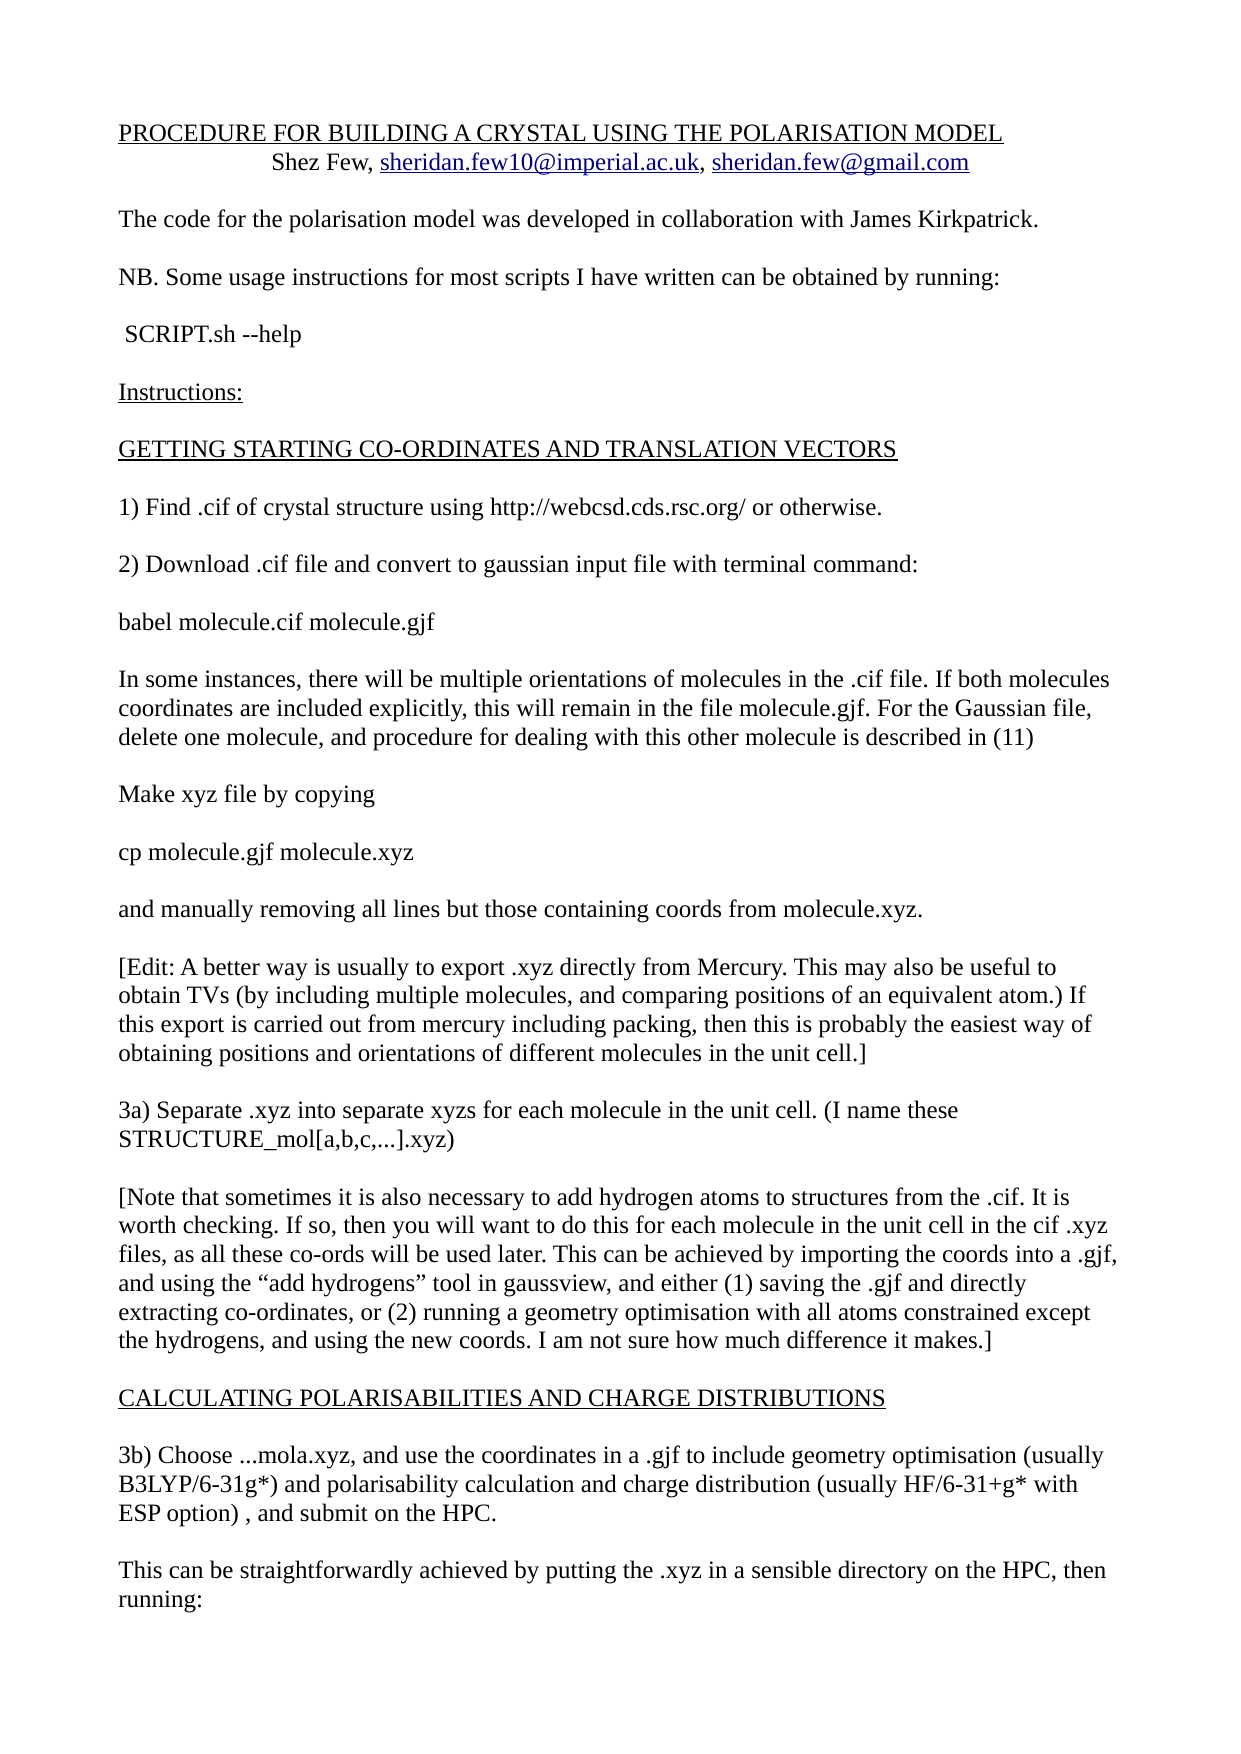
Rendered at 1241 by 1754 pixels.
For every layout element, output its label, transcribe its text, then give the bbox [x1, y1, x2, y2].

text 2) Download .cif file and convert to gaussian input file with terminal command: [118, 549, 1122, 578]
text [Edit: A better way is usually to export .xyz directly from Mercury. This may also be useful to obtain TVs (by including multiple molecules, and comparing positions of an equivalent atom.) If this export is carried out from mercury including packing, then this is probably the easiest way of obtaining positions and orientations of different molecules in the unit cell.] [118, 952, 1122, 1067]
text This can be straightforwardly achieved by putting the .xyz in a sensible directory on the HPC, then running: [118, 1556, 1122, 1613]
text The code for the polarisation model was developed in collaboration with James Kirkpatrick. [118, 204, 1122, 233]
text [Note that sometimes it is also necessary to add hydrogen atoms to structures from the .cif. It is worth checking. If so, then you will want to do this for each molecule in the unit cell in the cif .xyz files, as all these co-ords will be used later. This can be achieved by importing the coords into a .gjf, and using the “add hydrogens” tool in gaussview, and either (1) saving the .gjf and directly extracting co-ordinates, or (2) running a geometry optimisation with all atoms constrained except the hydrogens, and using the new coords. I am not sure how much difference it makes.] [118, 1182, 1122, 1354]
text 3a) Separate .xyz into separate xyzs for each molecule in the unit cell. (I name these STRUCTURE_mol[a,b,c,...].xyz) [118, 1096, 1122, 1153]
text 1) Find .cif of crystal structure using http://webcsd.cds.rsc.org/ or otherwise. [118, 492, 1122, 521]
text GETTING STARTING CO-ORDINATES AND TRANSLATION VECTORS [118, 434, 1122, 463]
text Make xyz file by copying [118, 779, 1122, 808]
text babel molecule.cif molecule.gjf [118, 607, 1122, 636]
text 3b) Choose ...mola.xyz, and use the coordinates in a .gjf to include geometry optimisation (usually B3LYP/6-31g*) and polarisability calculation and charge distribution (usually HF/6-31+g* with ESP option) , and submit on the HPC. [118, 1441, 1122, 1527]
text and manually removing all lines but those containing coords from molecule.xyz. [118, 894, 1122, 923]
text cp molecule.gjf molecule.xyz [118, 837, 1122, 866]
text NB. Some usage instructions for most scripts I have written can be obtained by running: [118, 262, 1122, 291]
text Instructions: [118, 377, 1122, 406]
text PROCEDURE FOR BUILDING A CRYSTAL USING THE POLARISATION MODEL [118, 118, 1122, 147]
text SCRIPT.sh --help [118, 319, 1122, 348]
text Shez Few, sheridan.few10@imperial.ac.uk, sheridan.few@gmail.com [118, 147, 1122, 176]
text In some instances, there will be multiple orientations of molecules in the .cif file. If both molecules coordinates are included explicitly, this will remain in the file molecule.gjf. For the Gaussian file, delete one molecule, and procedure for dealing with this other molecule is described in (11) [118, 664, 1122, 751]
text CALCULATING POLARISABILITIES AND CHARGE DISTRIBUTIONS [118, 1383, 1122, 1412]
